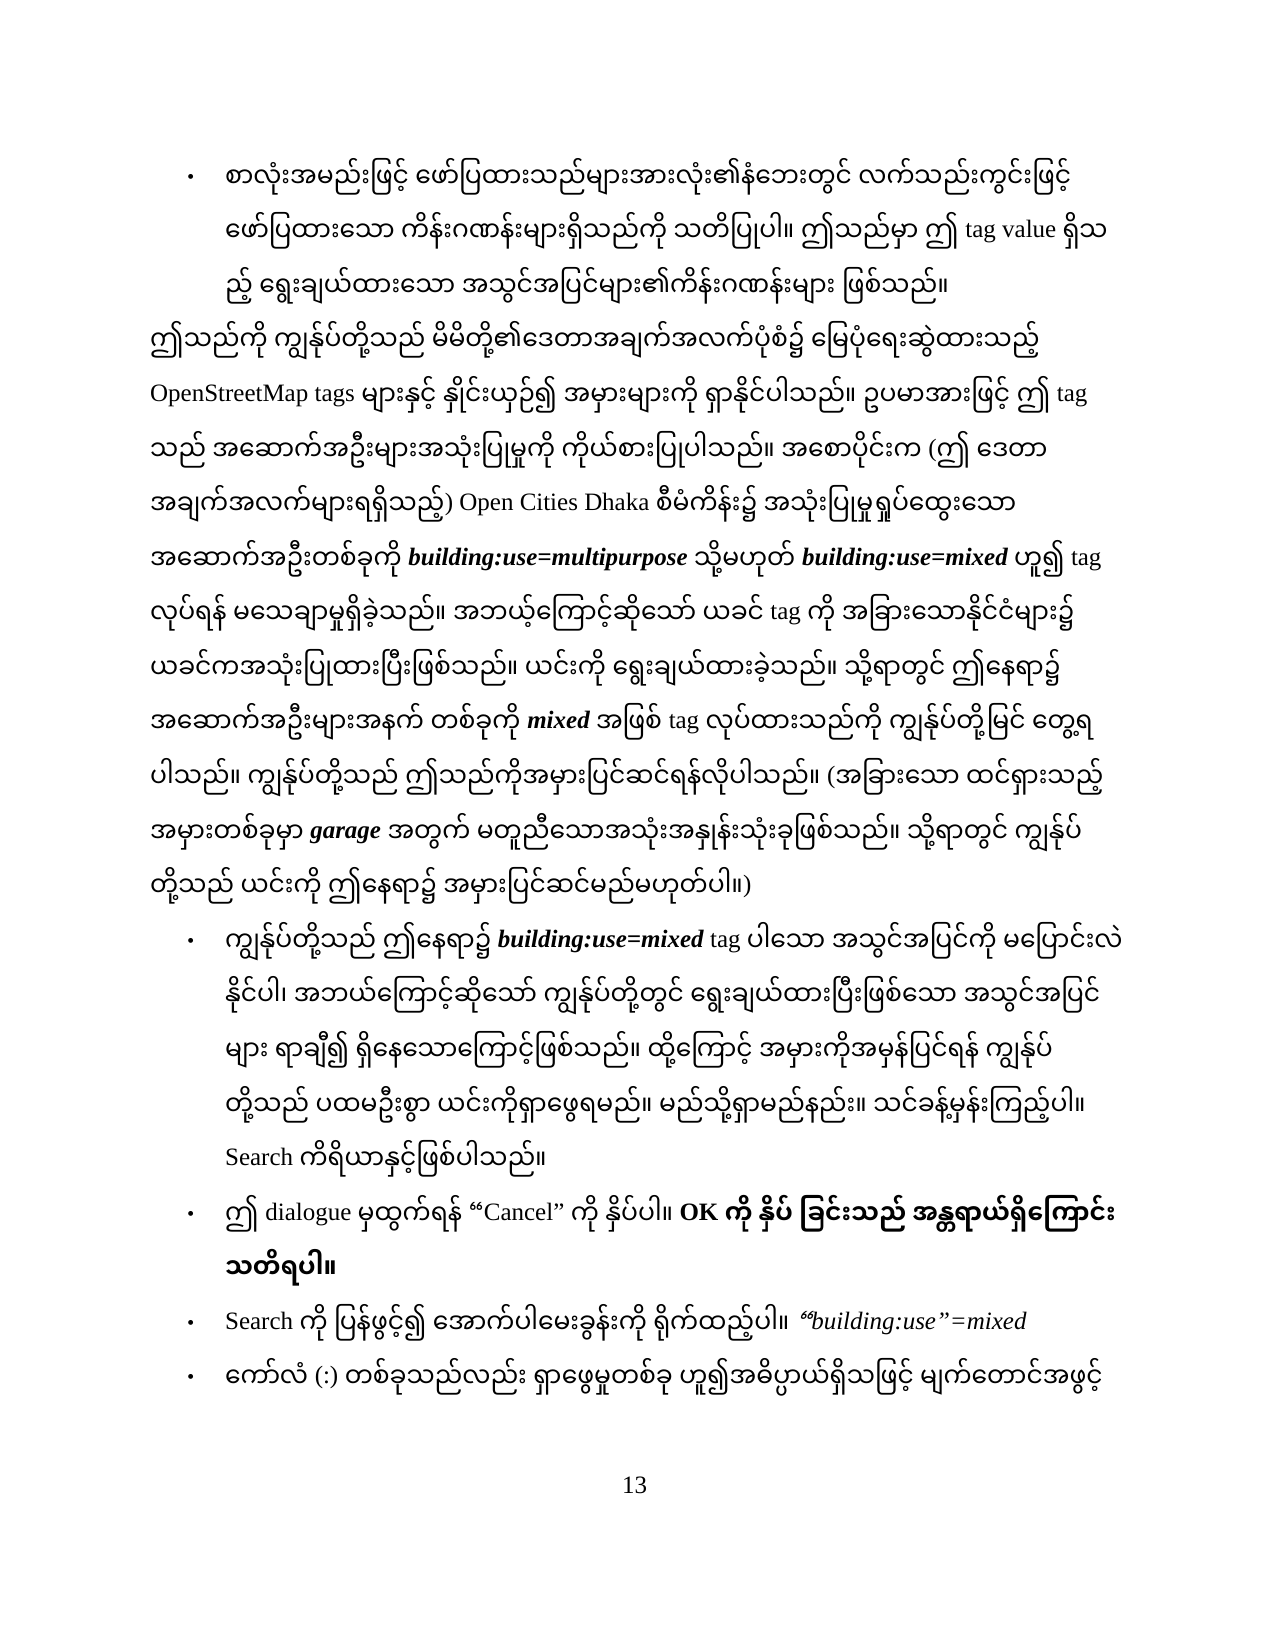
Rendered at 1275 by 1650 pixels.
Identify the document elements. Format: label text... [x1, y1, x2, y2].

list စာလုံးအမည်းဖြင့် ဖော်ပြထားသည်များအားလုံး၏နံဘေးတွင် လက်သည်းကွင်းဖြင့်ဖော်ပြထားသော ကိန်းဂဏန်းများရှိသည်ကို သတိပြုပါ။ ဤသည်မှာ ဤ tag value ရှိသည့် ရွေးချယ်ထားသော အသွင်အပြင်များ၏ကိန်းဂဏန်းများ ဖြစ်သည်။ [187, 150, 1125, 314]
list ဤ dialogue မှထွက်ရန် “Cancel” ကို နှိပ်ပါ။ OK ကို နှိပ် ခြင်းသည် အန္တရာယ်ရှိကြောင်း သတိရပါ။ [187, 1187, 1125, 1296]
list Search ကို ပြန်ဖွင့်၍ အောက်ပါမေးခွန်းကို ရိုက်ထည့်ပါ။ “building:use”=mixed [187, 1296, 1125, 1351]
list ကော်လံ (:) တစ်ခုသည်လည်း ရှာဖွေမှုတစ်ခု ဟူ၍အဓိပ္ပာယ်ရှိသဖြင့် မျက်တောင်အဖွင့် [187, 1351, 1125, 1405]
list ကျွန်ုပ်တို့သည် ဤနေရာ၌ building:use=mixed tag ပါသော အသွင်အပြင်ကို မပြောင်းလဲနိုင်ပါ၊ အဘယ်ကြောင့်ဆိုသော် ကျွန်ုပ်တို့တွင် ရွေးချယ်ထားပြီးဖြစ်သော အသွင်အပြင်များ ရာချီ၍ ရှိနေသောကြောင့်ဖြစ်သည်။ ထို့ကြောင့် အမှားကိုအမှန်ပြင်ရန် ကျွန်ုပ်တို့သည် ပထမဦးစွာ ယင်းကိုရှာဖွေရမည်။ မည်သို့ရှာမည်နည်း။ သင်ခန့်မှန်းကြည့်ပါ။ Search ကိရိယာနှင့်ဖြစ်ပါသည်။ [187, 914, 1125, 1187]
text ဤသည်ကို ကျွန်ုပ်တို့သည် မိမိတို့၏ဒေတာအချက်အလက်ပုံစံ၌ မြေပုံရေးဆွဲထားသည့် OpenStreetMap tags များနှင့် နှိုင်းယှဉ်၍ အမှားများကို ရှာနိုင်ပါသည်။ ဥပမာအားဖြင့် ဤ tag သည် အဆောက်အဦးများအသုံးပြုမှုကို ကိုယ်စားပြုပါသည်။ အစောပိုင်းက (ဤ ဒေတာ အချက်အလက်များရရှိသည့်) Open Cities Dhaka စီမံကိန်း၌ အသုံးပြုမှုရှုပ်ထွေးသော အဆောက်အဦးတစ်ခုကို building:use=multipurpose သို့မဟုတ် building:use=mixed ဟူ၍ tag လုပ်ရန် မသေချာမှုရှိခဲ့သည်။ အဘယ့်ကြောင့်ဆိုသော် ယခင် tag ကို အခြားသောနိုင်ငံများ၌ ယခင်ကအသုံးပြုထားပြီးဖြစ်သည်။ ယင်းကို ရွေးချယ်ထားခဲ့သည်။ သို့ရာတွင် ဤနေရာ၌ အဆောက်အဦးများအနက် တစ်ခုကို mixed အဖြစ် tag လုပ်ထားသည်ကို ကျွန်ုပ်တို့မြင် တွေ့ရပါသည်။ ကျွန်ုပ်တို့သည် ဤသည်ကိုအမှားပြင်ဆင်ရန်လိုပါသည်။ (အခြားသော ထင်ရှားသည့်အမှားတစ်ခုမှာ garage အတွက် မတူညီသောအသုံးအနှုန်းသုံးခုဖြစ်သည်။ သို့ရာတွင် ကျွန်ုပ်တို့သည် ယင်းကို ဤနေရာ၌ အမှားပြင်ဆင်မည်မဟုတ်ပါ။) [150, 314, 1125, 914]
